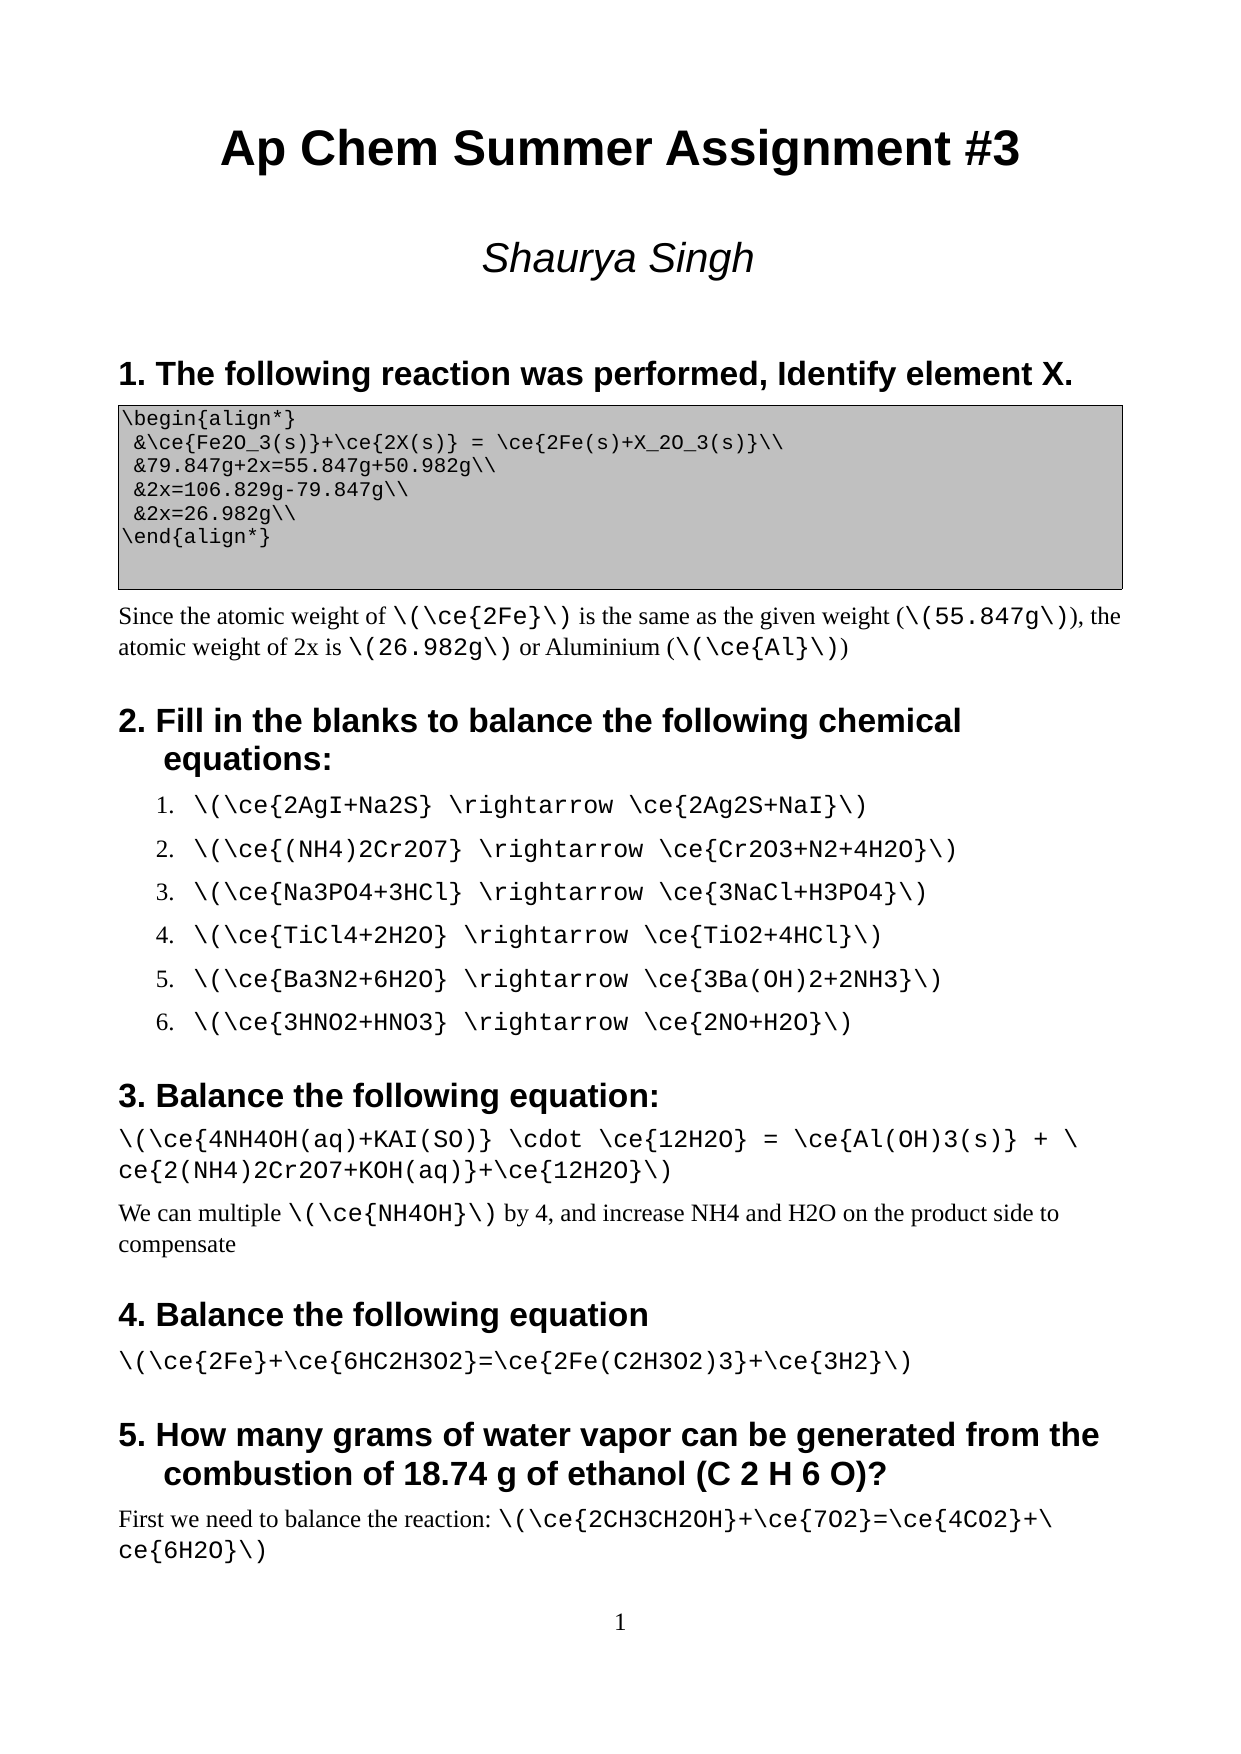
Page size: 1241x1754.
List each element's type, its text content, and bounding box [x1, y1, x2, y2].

subtitle Balance the following equation: [118, 1075, 1122, 1114]
list \(\ce{3HNO2+HNO3} \rightarrow \ce{2NO+H2O}\) [156, 1007, 1122, 1038]
title Ap Chem Summer Assignment #3 [118, 118, 1122, 176]
text \begin{align*} [119, 406, 1122, 429]
list \(\ce{2AgI+Na2S} \rightarrow \ce{2Ag2S+NaI}\) [156, 790, 1122, 821]
text &2x=106.829g-79.847g\\ [119, 476, 1122, 500]
subtitle Fill in the blanks to balance the following chemical equations: [118, 701, 1122, 778]
text \end{align*} [119, 523, 1122, 550]
text First we need to balance the reaction: \(\ce{2CH3CH2OH}+\ce{7O2}=\ce{4CO2}+\ce{6H2O}\) [118, 1504, 1122, 1566]
text &79.847g+2x=55.847g+50.982g\\ [119, 452, 1122, 476]
text \(\ce{4NH4OH(aq)+KAI(SO)} \cdot \ce{12H2O} = \ce{Al(OH)3(s)} + \ce{2(NH4)2Cr2O7+KOH(aq)}+\ce{12H2O}\) [118, 1127, 1122, 1186]
subtitle The following reaction was performed, Identify element X. [118, 354, 1122, 393]
subtitle How many grams of water vapor can be generated from the combustion of 18.74 g of ethanol (C 2 H 6 O)? [118, 1415, 1122, 1492]
list \(\ce{Na3PO4+3HCl} \rightarrow \ce{3NaCl+H3PO4}\) [156, 877, 1122, 908]
text &\ce{Fe2O_3(s)}+\ce{2X(s)} = \ce{2Fe(s)+X_2O_3(s)}\\ [119, 429, 1122, 452]
text &2x=26.982g\\ [119, 500, 1122, 523]
text We can multiple \(\ce{NH4OH}\) by 4, and increase NH4 and H2O on the product side to compensate [118, 1198, 1122, 1258]
text \(\ce{2Fe}+\ce{6HC2H3O2}=\ce{2Fe(C2H3O2)3}+\ce{3H2}\) [118, 1346, 1122, 1377]
list \(\ce{(NH4)2Cr2O7} \rightarrow \ce{Cr2O3+N2+4H2O}\) [156, 834, 1122, 864]
subtitle Balance the following equation [118, 1295, 1122, 1334]
subtitle Shaurya Singh [118, 233, 1122, 281]
list \(\ce{Ba3N2+6H2O} \rightarrow \ce{3Ba(OH)2+2NH3}\) [156, 964, 1122, 994]
text Since the atomic weight of \(\ce{2Fe}\) is the same as the given weight (\(55.847g\)), the atomic weight of 2x is \(26.982g\) or Aluminium (\(\ce{Al}\)) [118, 601, 1122, 663]
list \(\ce{TiCl4+2H2O} \rightarrow \ce{TiO2+4HCl}\) [156, 920, 1122, 951]
